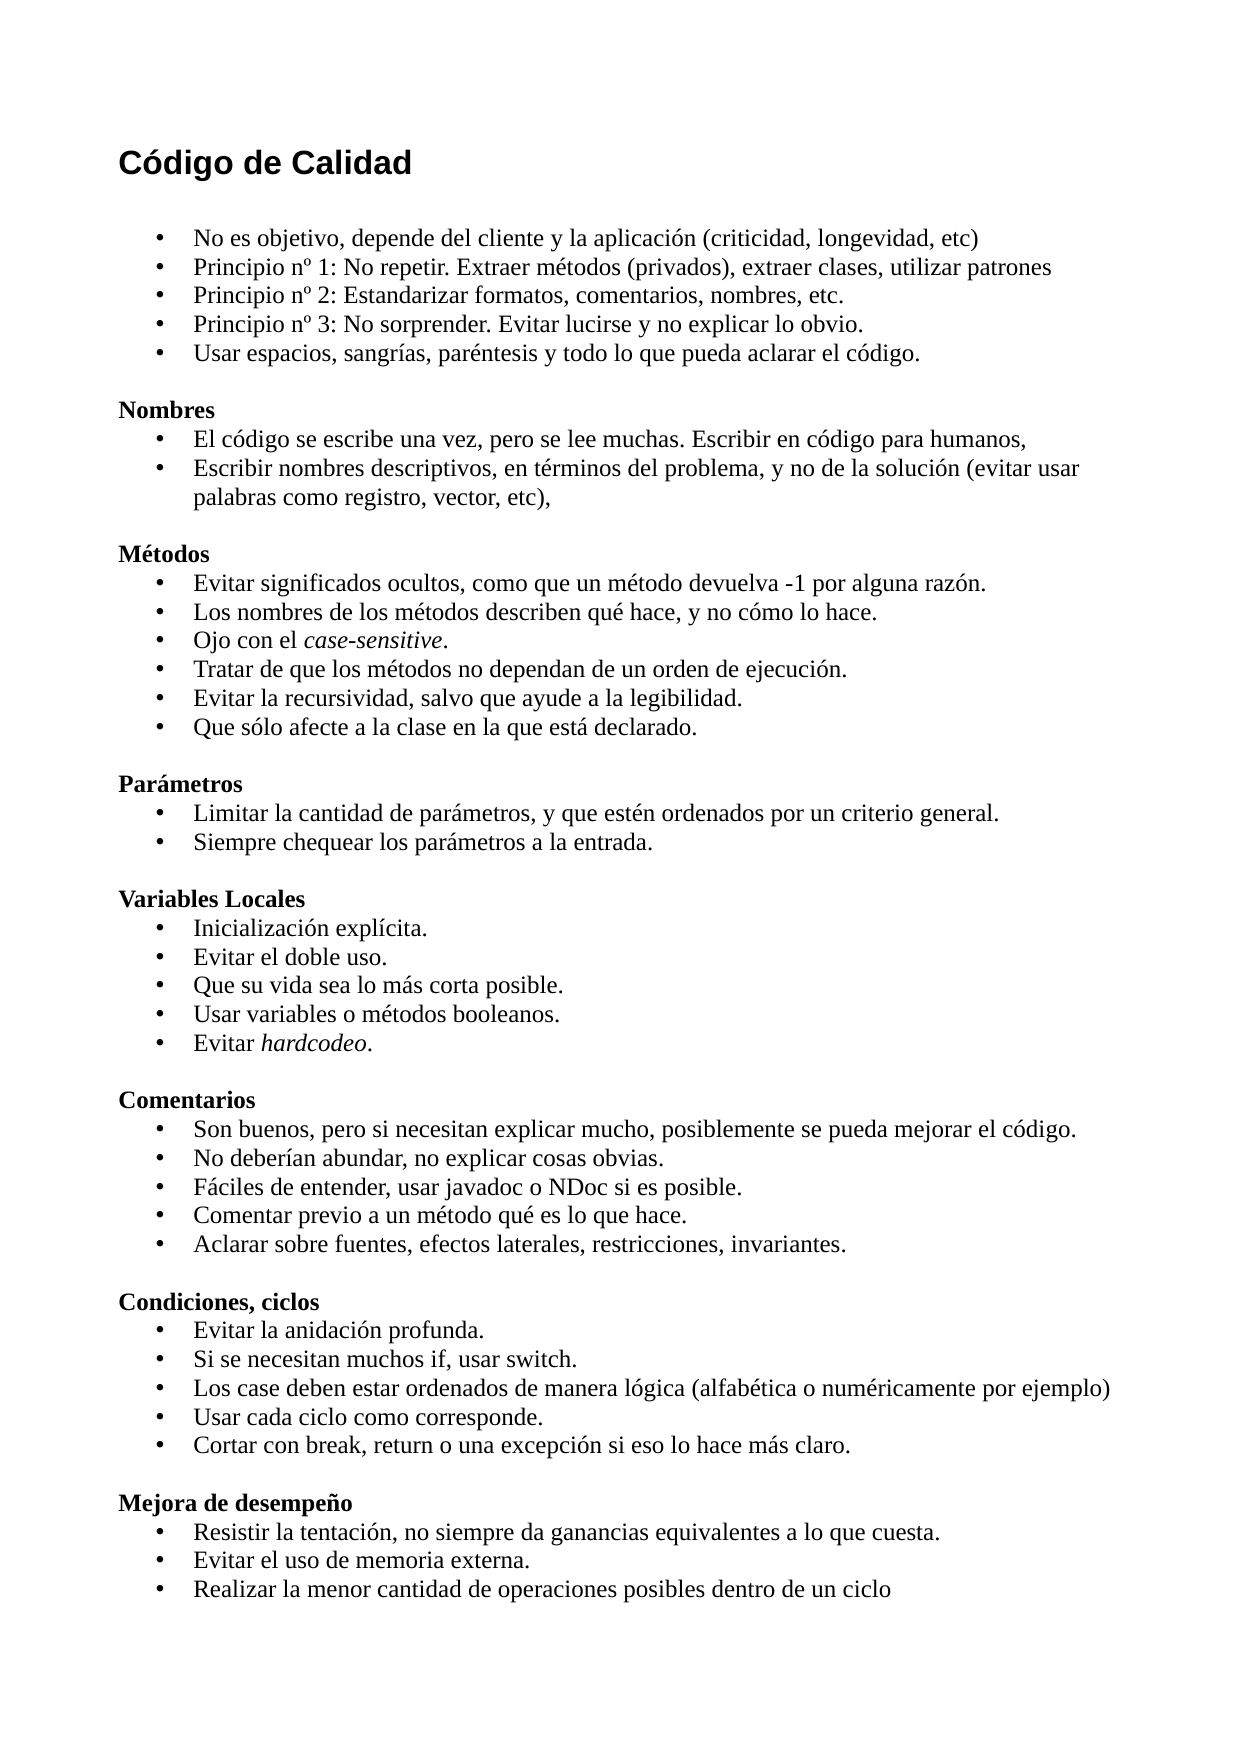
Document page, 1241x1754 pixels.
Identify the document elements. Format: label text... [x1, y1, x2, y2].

list Aclarar sobre fuentes, efectos laterales, restricciones, invariantes. [156, 1229, 1122, 1258]
list Resistir la tentación, no siempre da ganancias equivalentes a lo que cuesta. [156, 1517, 1122, 1546]
list Evitar la recursividad, salvo que ayude a la legibilidad. [156, 683, 1122, 712]
list El código se escribe una vez, pero se lee muchas. Escribir en código para humanos, [156, 424, 1122, 453]
list Usar espacios, sangrías, paréntesis y todo lo que pueda aclarar el código. [156, 338, 1122, 367]
text Condiciones, ciclos [118, 1287, 1122, 1316]
list Que su vida sea lo más corta posible. [156, 971, 1122, 999]
list Comentar previo a un método qué es lo que hace. [156, 1201, 1122, 1229]
list Los nombres de los métodos describen qué hace, y no cómo lo hace. [156, 597, 1122, 626]
list Siempre chequear los parámetros a la entrada. [156, 827, 1122, 856]
list Principio nº 3: No sorprender. Evitar lucirse y no explicar lo obvio. [156, 309, 1122, 338]
text Métodos [118, 539, 1122, 568]
subtitle Código de Calidad [118, 143, 1122, 182]
list Cortar con break, return o una excepción si eso lo hace más claro. [156, 1431, 1122, 1459]
list Inicialización explícita. [156, 913, 1122, 942]
text Nombres [118, 396, 1122, 424]
list Evitar el uso de memoria externa. [156, 1546, 1122, 1574]
list Realizar la menor cantidad de operaciones posibles dentro de un ciclo [156, 1574, 1122, 1603]
list Principio nº 1: No repetir. Extraer métodos (privados), extraer clases, utilizar patrones [156, 252, 1122, 281]
list Escribir nombres descriptivos, en términos del problema, y no de la solución (evitar usar palabras como registro, vector, etc), [156, 453, 1122, 511]
list Evitar hardcodeo. [156, 1028, 1122, 1057]
list Si se necesitan muchos if, usar switch. [156, 1344, 1122, 1373]
list Ojo con el case-sensitive. [156, 626, 1122, 654]
text Parámetros [118, 769, 1122, 798]
text Variables Locales [118, 884, 1122, 913]
list Fáciles de entender, usar javadoc o NDoc si es posible. [156, 1172, 1122, 1201]
list Que sólo afecte a la clase en la que está declarado. [156, 712, 1122, 741]
list Son buenos, pero si necesitan explicar mucho, posiblemente se pueda mejorar el código. [156, 1114, 1122, 1143]
list Tratar de que los métodos no dependan de un orden de ejecución. [156, 654, 1122, 683]
text Mejora de desempeño [118, 1488, 1122, 1517]
list Limitar la cantidad de parámetros, y que estén ordenados por un criterio general. [156, 798, 1122, 827]
list Evitar la anidación profunda. [156, 1316, 1122, 1344]
list Los case deben estar ordenados de manera lógica (alfabética o numéricamente por ejemplo) [156, 1373, 1122, 1402]
list Evitar significados ocultos, como que un método devuelva -1 por alguna razón. [156, 568, 1122, 597]
text Comentarios [118, 1086, 1122, 1114]
list Usar variables o métodos booleanos. [156, 999, 1122, 1028]
list Evitar el doble uso. [156, 942, 1122, 971]
list No es objetivo, depende del cliente y la aplicación (criticidad, longevidad, etc) [156, 223, 1122, 252]
list Principio nº 2: Estandarizar formatos, comentarios, nombres, etc. [156, 281, 1122, 309]
list Usar cada ciclo como corresponde. [156, 1402, 1122, 1431]
list No deberían abundar, no explicar cosas obvias. [156, 1143, 1122, 1172]
